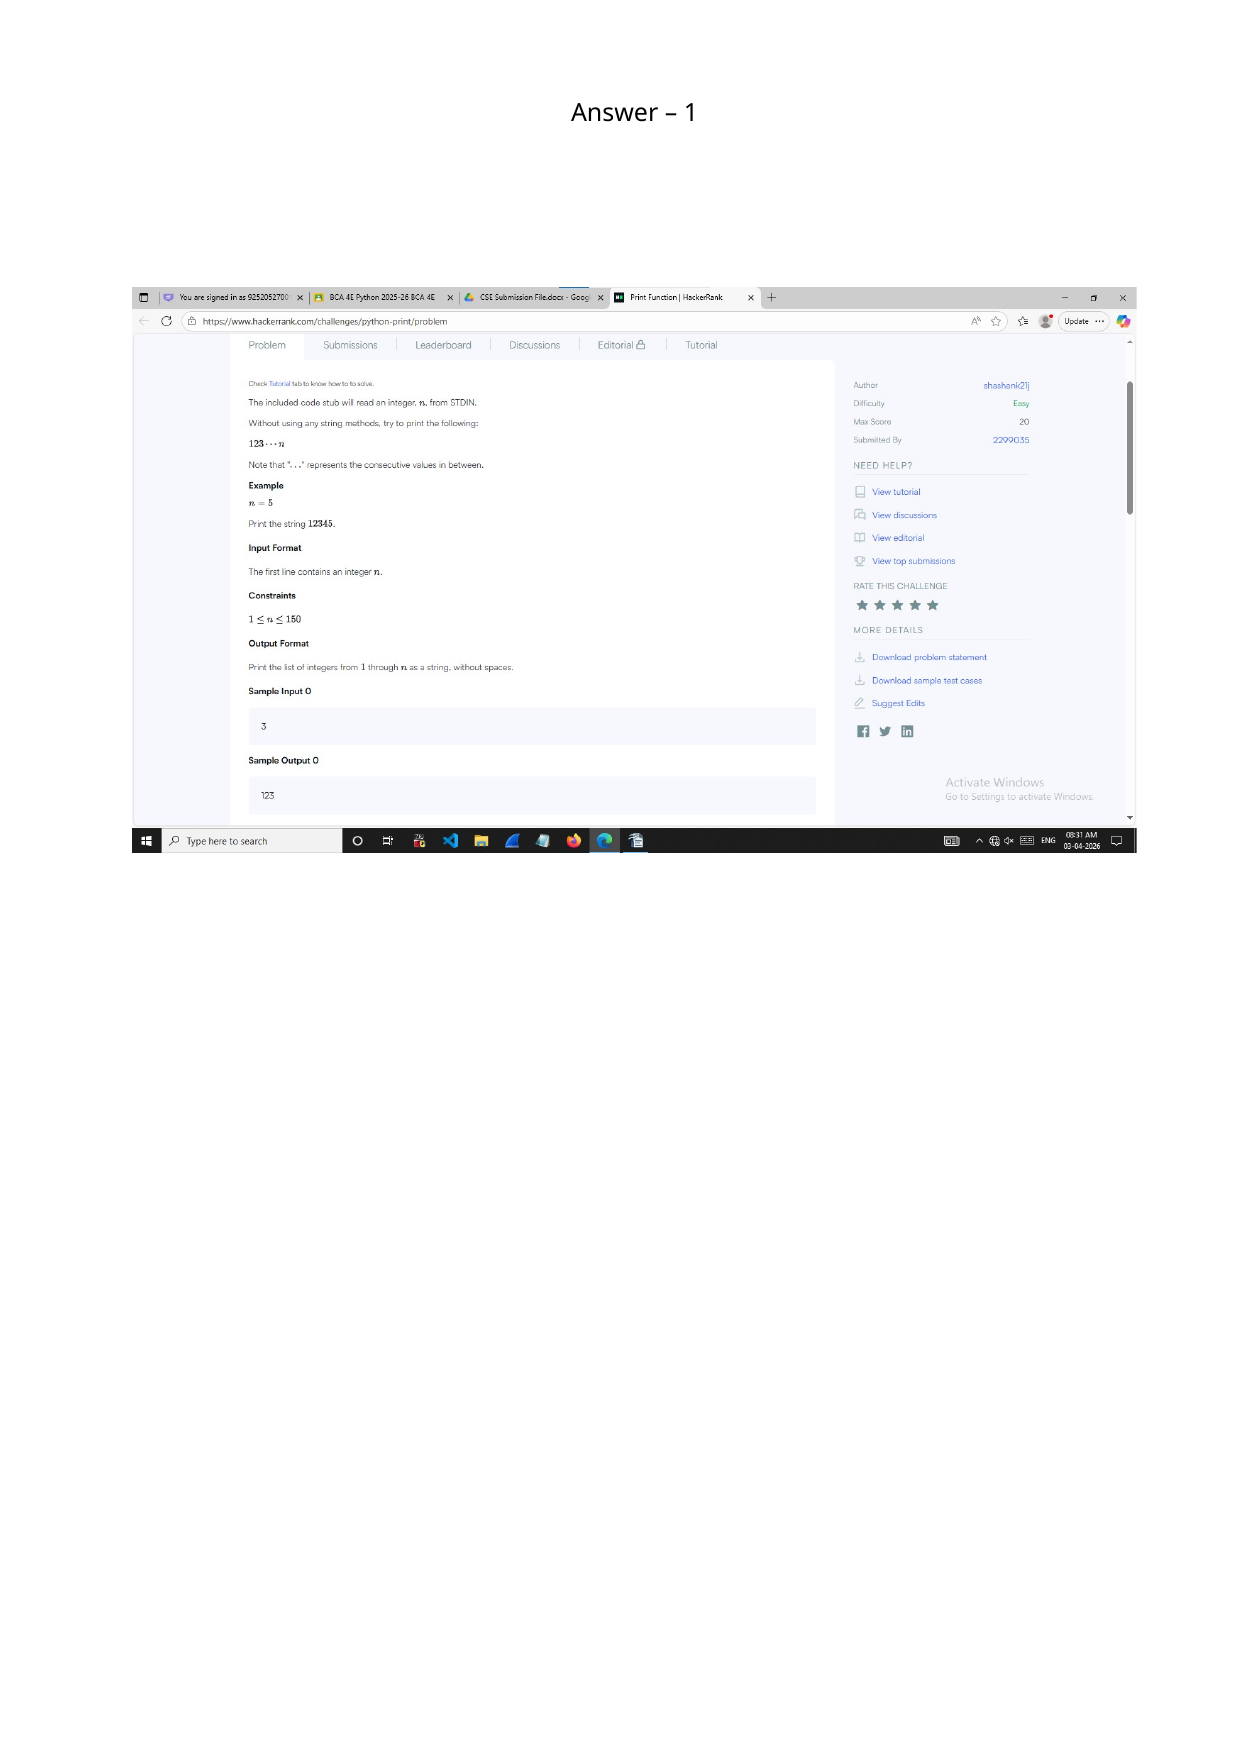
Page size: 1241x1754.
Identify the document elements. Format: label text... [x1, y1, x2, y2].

text Answer – 1 [132, 94, 1137, 128]
picture [132, 287, 1137, 853]
